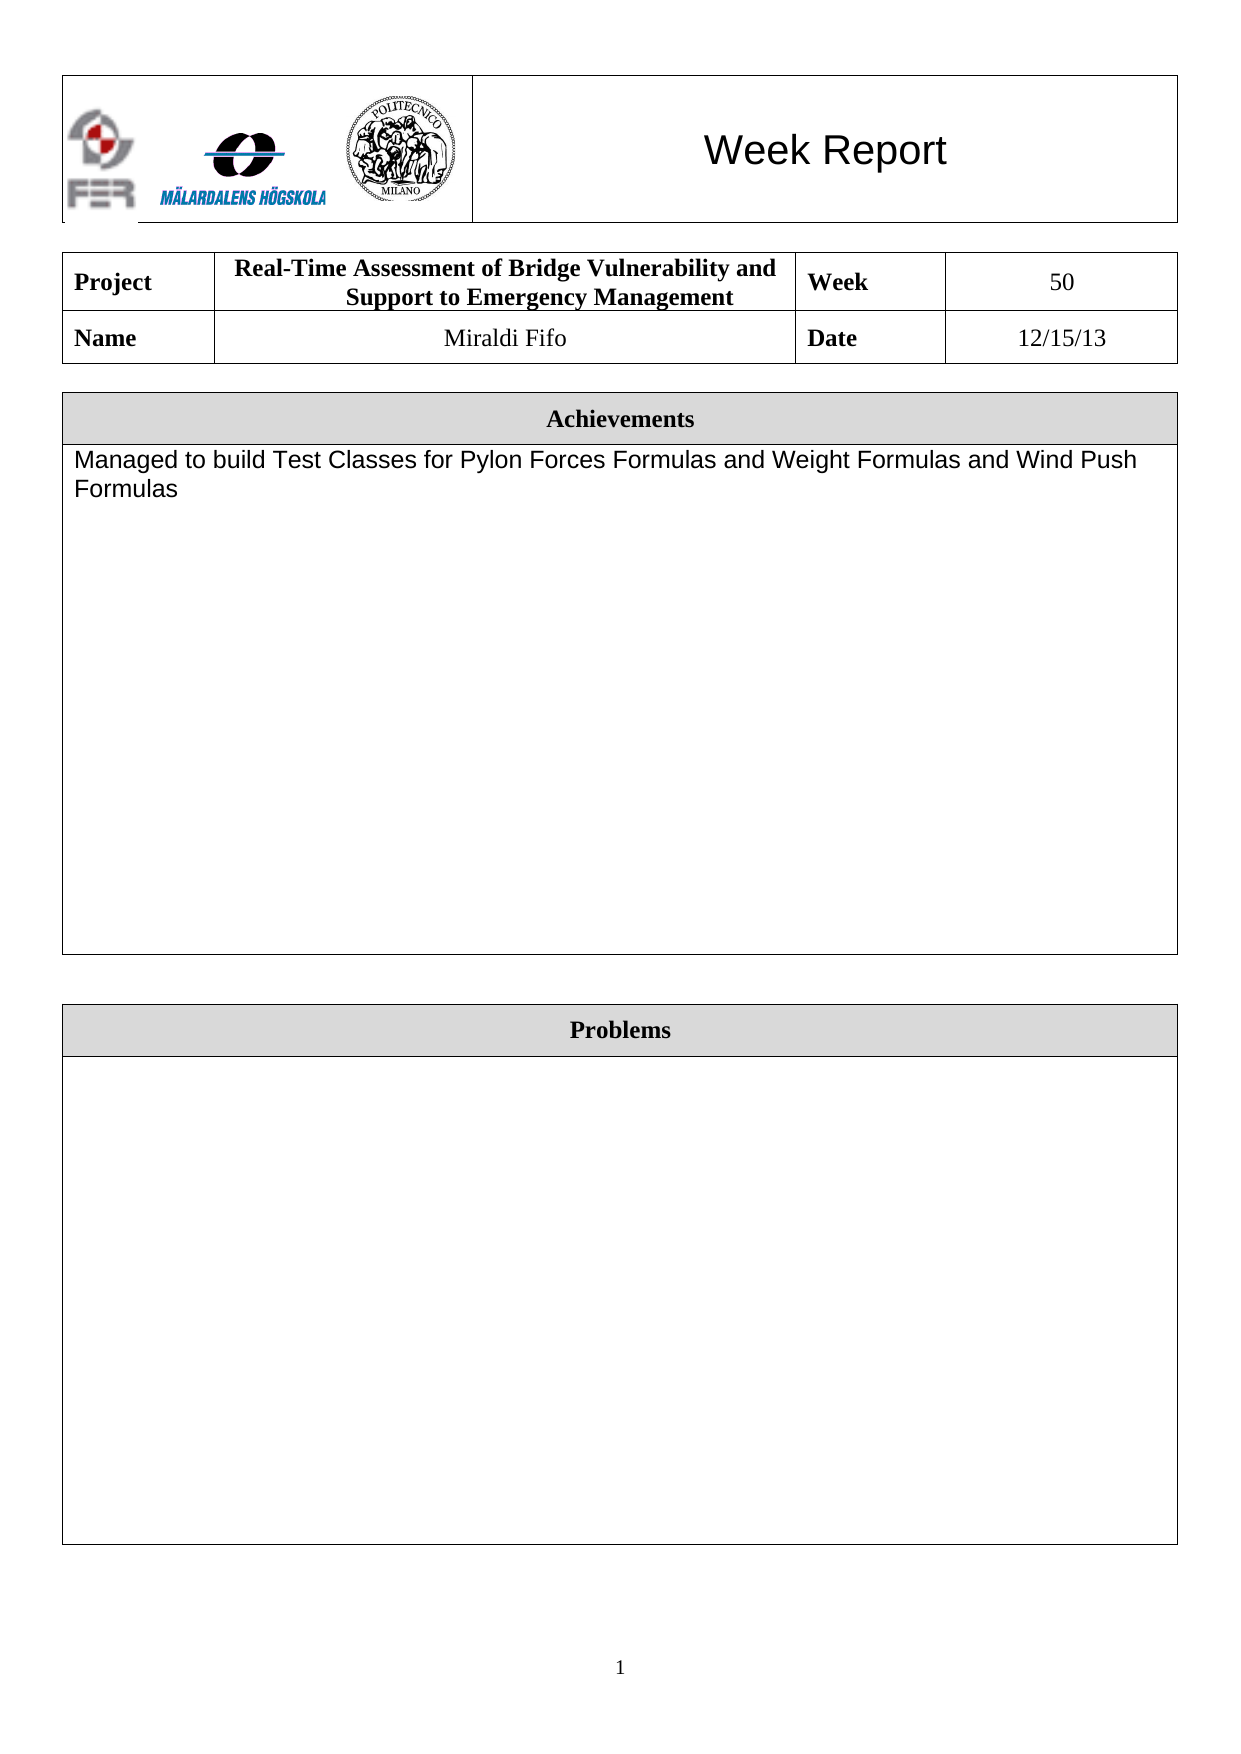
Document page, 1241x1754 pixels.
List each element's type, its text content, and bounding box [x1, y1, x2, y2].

table_cell 50 [946, 253, 1177, 310]
table_header Week Report [473, 76, 1177, 222]
table_header [63, 76, 472, 224]
table_cell Managed to build Test Classes for Pylon Forces Formulas and Weight Formulas and Wind Push Formulas [63, 445, 1177, 954]
picture [66, 95, 137, 223]
table_cell [63, 1057, 1177, 1544]
table_cell [946, 223, 1178, 252]
table_cell Project [63, 253, 214, 310]
table_cell Miraldi Fifo [215, 311, 795, 362]
table_header Problems [63, 1005, 1177, 1056]
table_cell Real-Time Assessment of Bridge Vulnerability and Support to Emergency Management [215, 253, 795, 310]
table_cell Name [63, 311, 214, 362]
table_cell [63, 223, 214, 252]
table_cell 12/15/13 [946, 311, 1177, 362]
table_cell Week [796, 253, 945, 310]
picture [160, 133, 326, 205]
table_cell [215, 223, 711, 252]
table_cell [63, 364, 1178, 392]
picture [346, 96, 456, 201]
table_cell [711, 223, 946, 252]
table_cell Date [796, 311, 945, 362]
table_cell Achievements [63, 393, 1177, 444]
